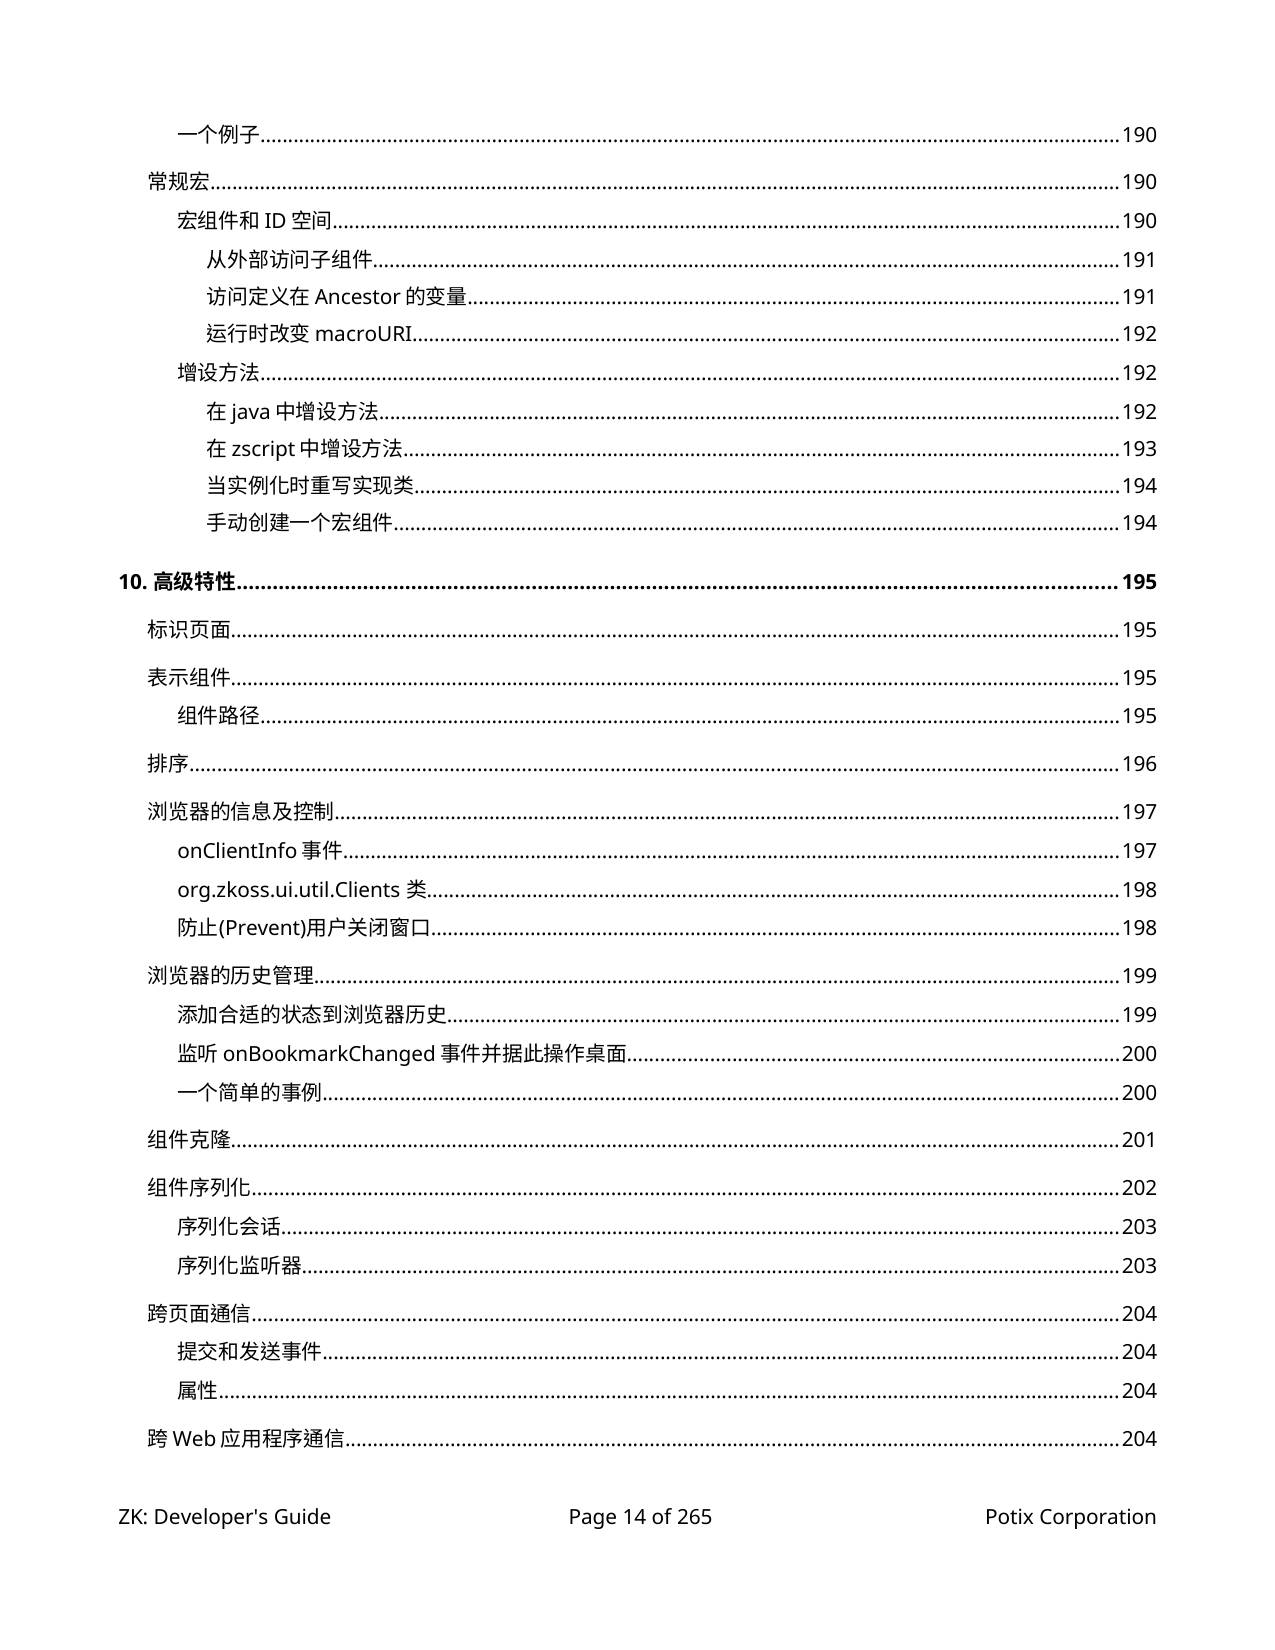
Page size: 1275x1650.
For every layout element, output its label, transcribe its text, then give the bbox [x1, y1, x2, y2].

text 属性 204 [177, 1375, 1157, 1405]
text 组件序列化 202 [148, 1172, 1157, 1202]
text 10. 高级特性 195 [118, 566, 1157, 596]
text 浏览器的信息及控制 197 [148, 795, 1157, 825]
text 从外部访问子组件 191 [207, 243, 1157, 273]
text 防止(Prevent)用户关闭窗口 198 [177, 912, 1157, 942]
text 运行时改变macroURI 192 [207, 317, 1157, 347]
text org.zkoss.ui.util.Clients 类 198 [177, 873, 1157, 903]
text 跨页面通信 204 [148, 1297, 1157, 1327]
text 在zscript中增设方法 193 [207, 432, 1157, 462]
text 添加合适的状态到浏览器历史 199 [177, 998, 1157, 1028]
text 手动创建一个宏组件 194 [207, 506, 1157, 536]
text 增设方法 192 [177, 356, 1157, 386]
text 在java中增设方法 192 [207, 395, 1157, 425]
text 序列化会话 203 [177, 1210, 1157, 1240]
text 标识页面 195 [148, 613, 1157, 643]
text onClientInfo事件 197 [177, 834, 1157, 864]
text 常规宏 190 [148, 166, 1157, 196]
text 宏组件和ID空间 190 [177, 205, 1157, 235]
text 当实例化时重写实现类 194 [207, 469, 1157, 499]
text 提交和发送事件 204 [177, 1336, 1157, 1366]
text 浏览器的历史管理 199 [148, 959, 1157, 989]
text 访问定义在Ancestor的变量 191 [207, 281, 1157, 311]
text 一个例子 190 [177, 118, 1157, 148]
text 一个简单的事例 200 [177, 1076, 1157, 1106]
text 组件路径 195 [177, 700, 1157, 730]
text 组件克隆 201 [148, 1124, 1157, 1154]
text 监听onBookmarkChanged事件并据此操作桌面 200 [177, 1037, 1157, 1067]
text 序列化监听器 203 [177, 1249, 1157, 1279]
text 表示组件 195 [148, 661, 1157, 691]
text 排序 196 [148, 748, 1157, 778]
text 跨Web应用程序通信 204 [148, 1422, 1157, 1452]
